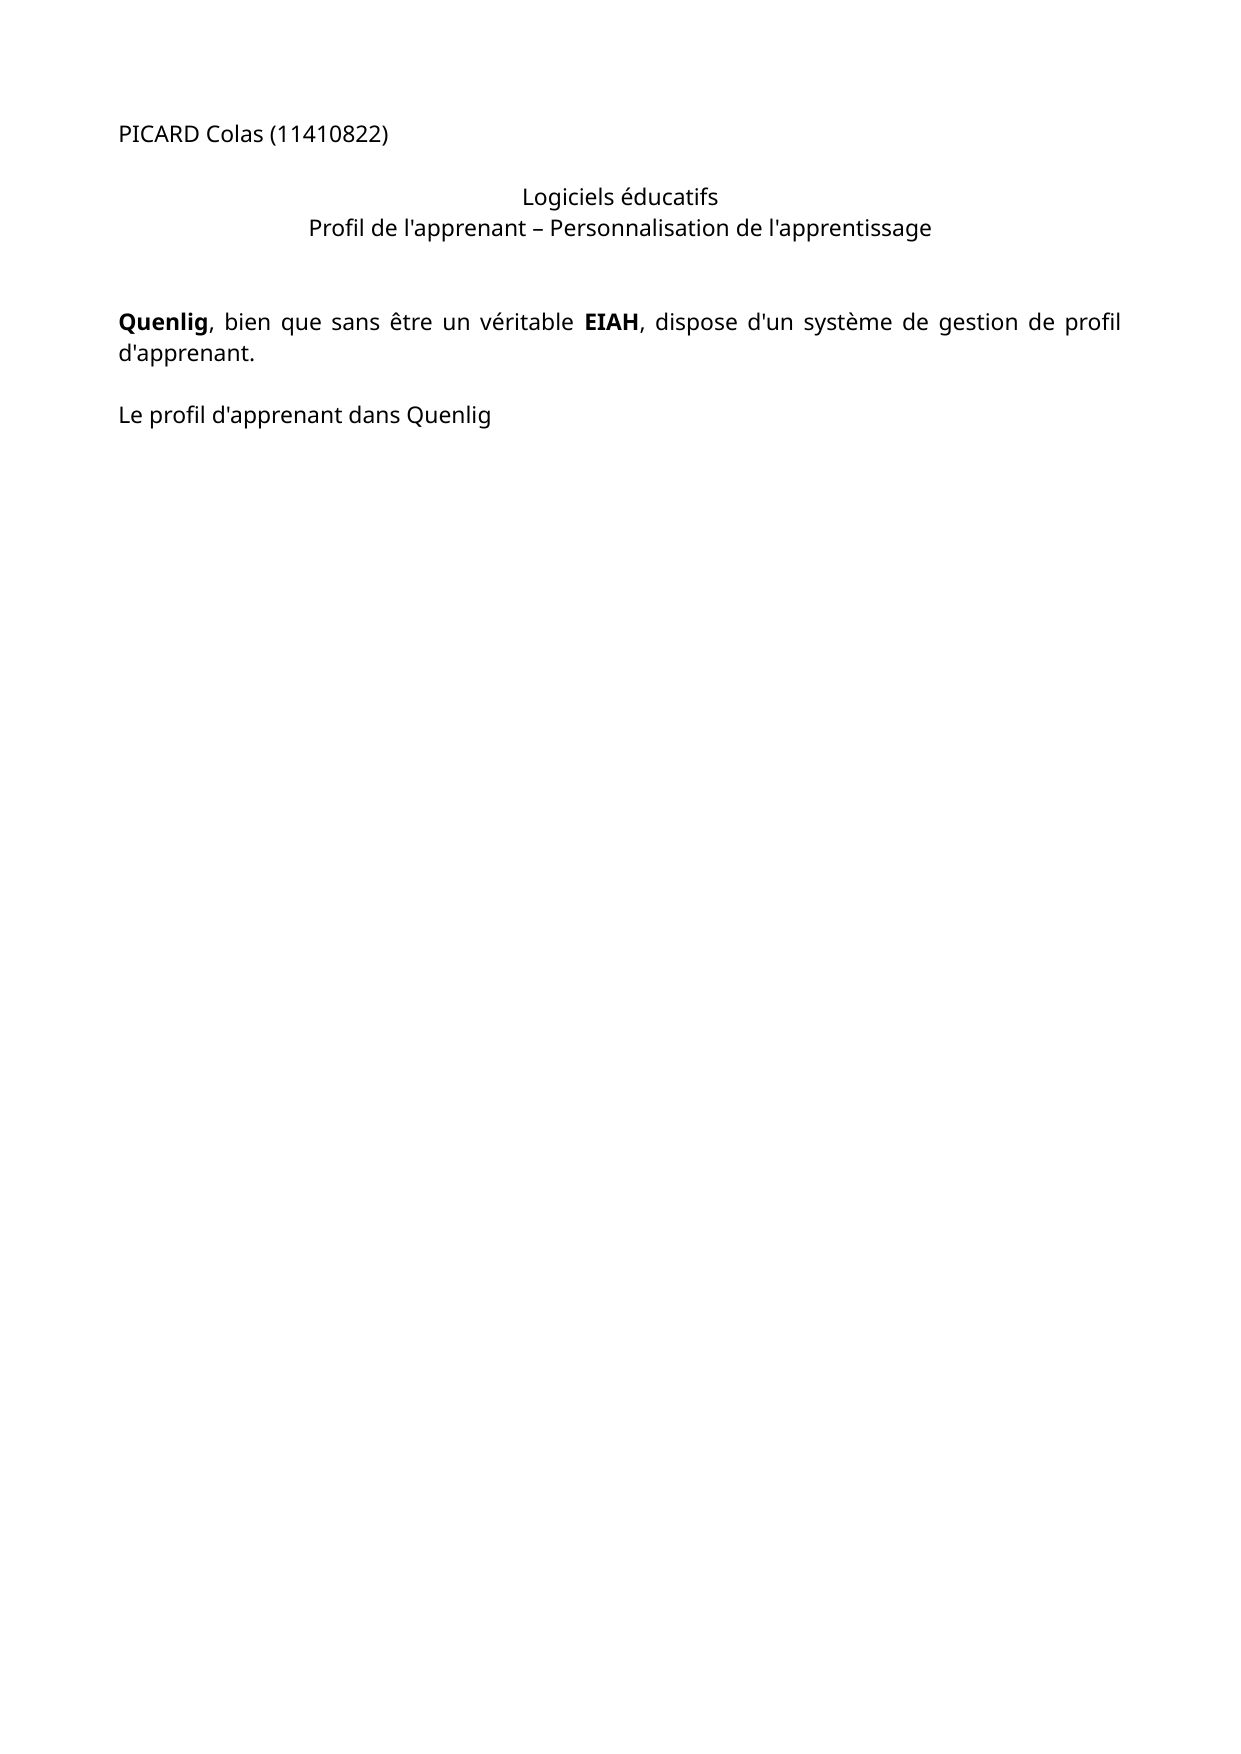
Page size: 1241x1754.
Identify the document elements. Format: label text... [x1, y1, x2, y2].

text Logiciels éducatifs [118, 181, 1122, 212]
text Quenlig, bien que sans être un véritable EIAH, dispose d'un système de gestion de profil d'apprenant. [118, 306, 1122, 368]
text Le profil d'apprenant dans Quenlig [118, 399, 1122, 431]
text PICARD Colas (11410822) [118, 118, 1122, 149]
text Profil de l'apprenant – Personnalisation de l'apprentissage [118, 212, 1122, 243]
